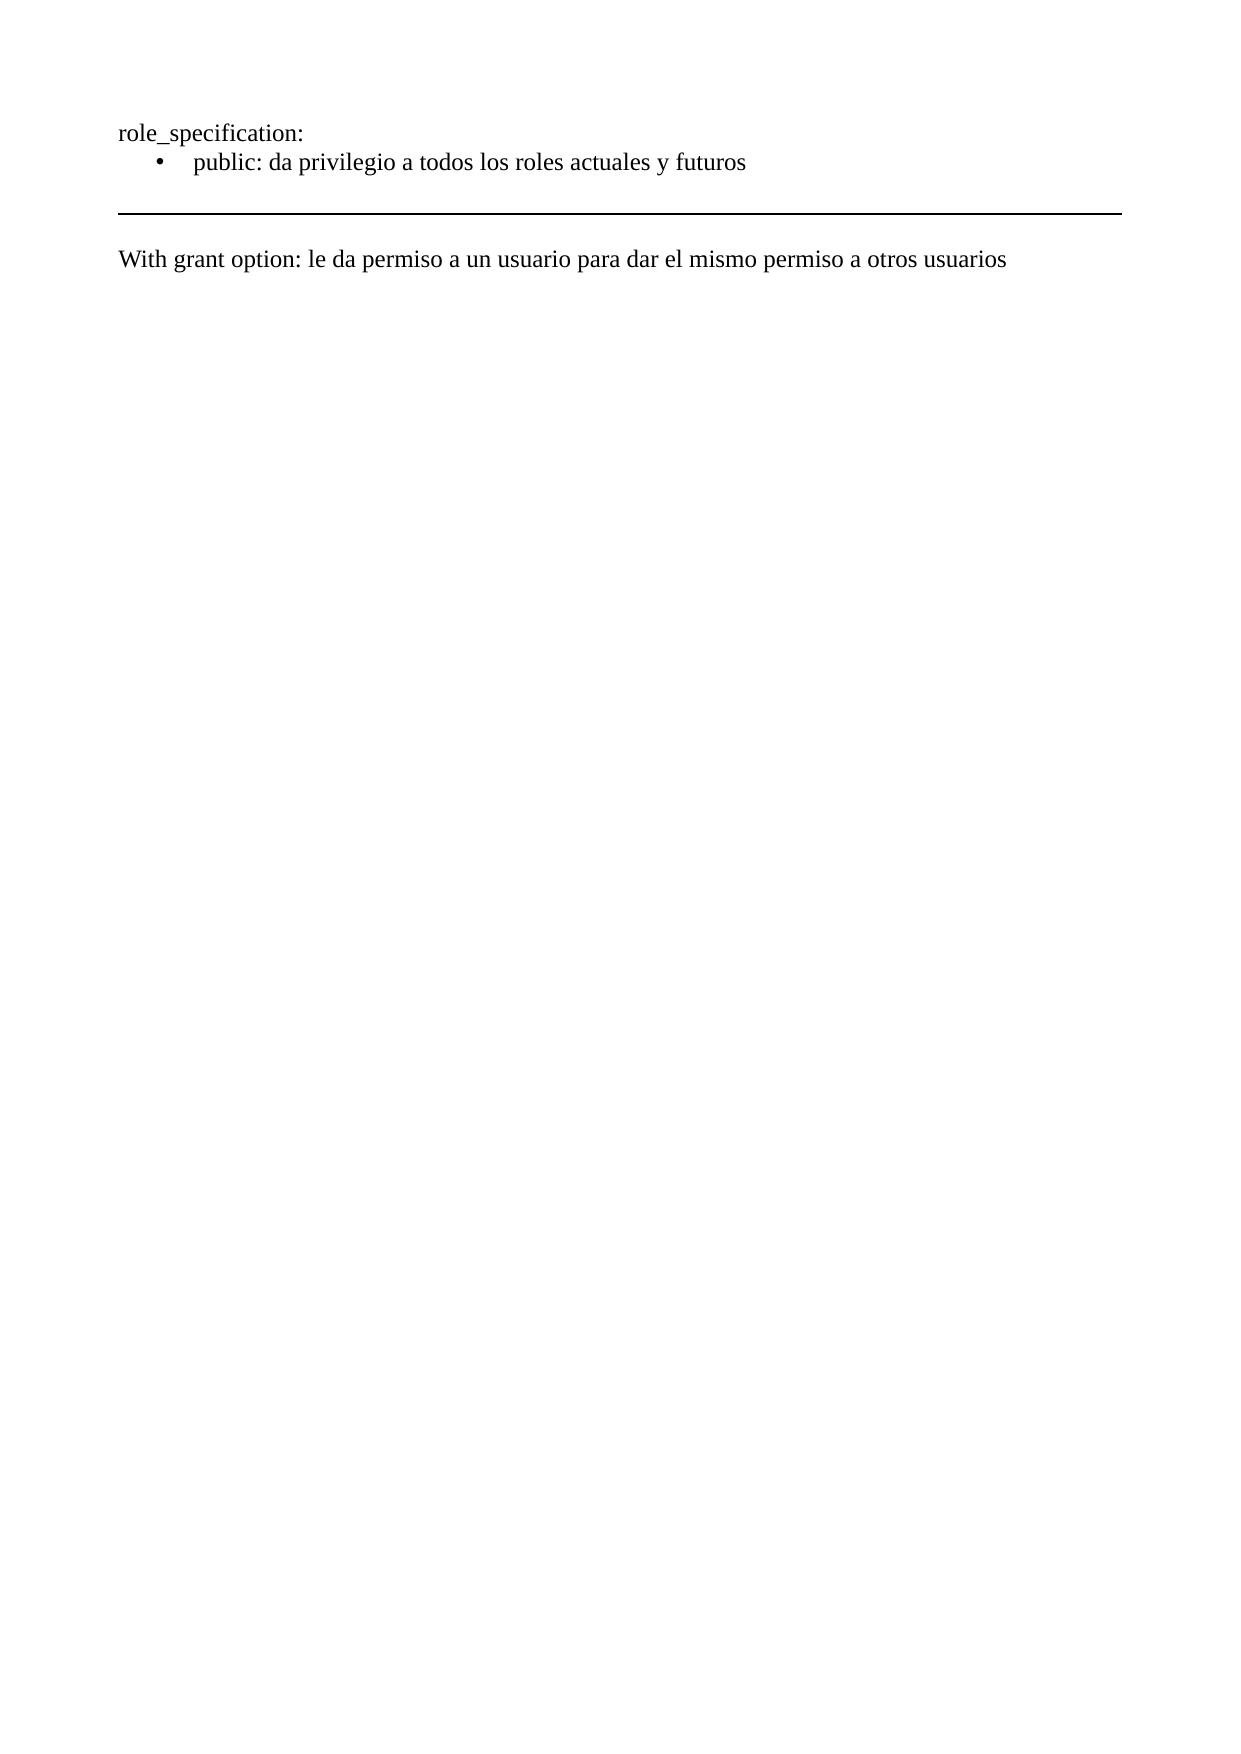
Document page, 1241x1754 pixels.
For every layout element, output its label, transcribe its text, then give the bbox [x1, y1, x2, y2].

text role_specification: [118, 118, 1122, 147]
list public: da privilegio a todos los roles actuales y futuros [156, 147, 1122, 176]
text With grant option: le da permiso a un usuario para dar el mismo permiso a otros usuarios [118, 244, 1122, 273]
